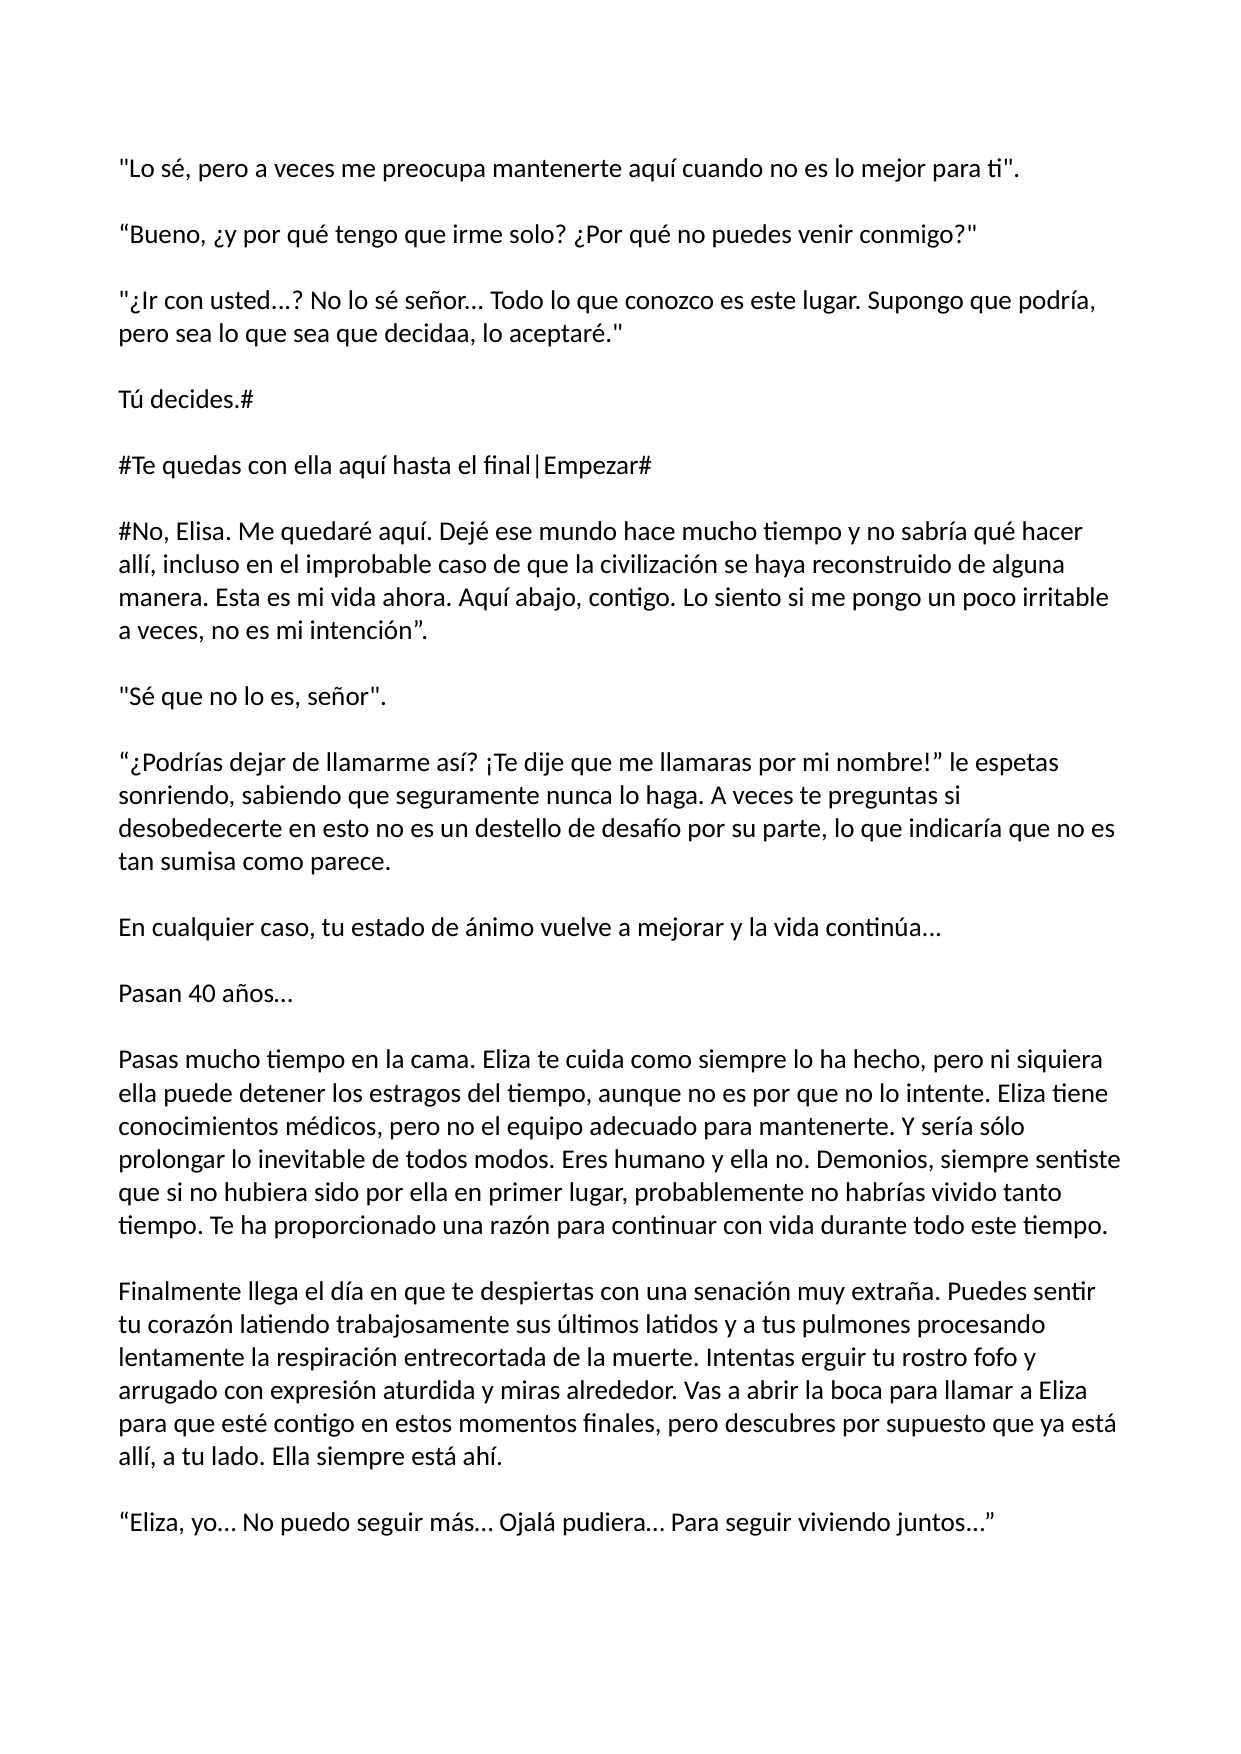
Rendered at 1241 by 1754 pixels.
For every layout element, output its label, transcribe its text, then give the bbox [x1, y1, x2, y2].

text "Sé que no lo es, señor". [118, 679, 1122, 712]
text “Eliza, yo… No puedo seguir más… Ojalá pudiera… Para seguir viviendo juntos...” [118, 1505, 1122, 1538]
text Pasas mucho tiempo en la cama. Eliza te cuida como siempre lo ha hecho, pero ni siquiera ella puede detener los estragos del tiempo, aunque no es por que no lo intente. Eliza tiene conocimientos médicos, pero no el equipo adecuado para mantenerte. Y sería sólo prolongar lo inevitable de todos modos. Eres humano y ella no. Demonios, siempre sentiste que si no hubiera sido por ella en primer lugar, probablemente no habrías vivido tanto tiempo. Te ha proporcionado una razón para continuar con vida durante todo este tiempo. [118, 1043, 1122, 1241]
text Pasan 40 años… [118, 977, 1122, 1010]
text "¿Ir con usted...? No lo sé señor... Todo lo que conozco es este lugar. Supongo que podría, pero sea lo que sea que decidaa, lo aceptaré." [118, 283, 1122, 349]
text Tú decides.# [118, 382, 1122, 415]
text “¿Podrías dejar de llamarme así? ¡Te dije que me llamaras por mi nombre!” le espetas sonriendo, sabiendo que seguramente nunca lo haga. A veces te preguntas si desobedecerte en esto no es un destello de desafío por su parte, lo que indicaría que no es tan sumisa como parece. [118, 746, 1122, 878]
text Finalmente llega el día en que te despiertas con una senación muy extraña. Puedes sentir tu corazón latiendo trabajosamente sus últimos latidos y a tus pulmones procesando lentamente la respiración entrecortada de la muerte. Intentas erguir tu rostro fofo y arrugado con expresión aturdida y miras alrededor. Vas a abrir la boca para llamar a Eliza para que esté contigo en estos momentos finales, pero descubres por supuesto que ya está allí, a tu lado. Ella siempre está ahí. [118, 1274, 1122, 1472]
text “Bueno, ¿y por qué tengo que irme solo? ¿Por qué no puedes venir conmigo?" [118, 217, 1122, 250]
text En cualquier caso, tu estado de ánimo vuelve a mejorar y la vida continúa... [118, 911, 1122, 944]
text #No, Elisa. Me quedaré aquí. Dejé ese mundo hace mucho tiempo y no sabría qué hacer allí, incluso en el improbable caso de que la civilización se haya reconstruido de alguna manera. Esta es mi vida ahora. Aquí abajo, contigo. Lo siento si me pongo un poco irritable a veces, no es mi intención”. [118, 514, 1122, 646]
text "Lo sé, pero a veces me preocupa mantenerte aquí cuando no es lo mejor para ti". [118, 151, 1122, 184]
text #Te quedas con ella aquí hasta el final|Empezar# [118, 448, 1122, 481]
